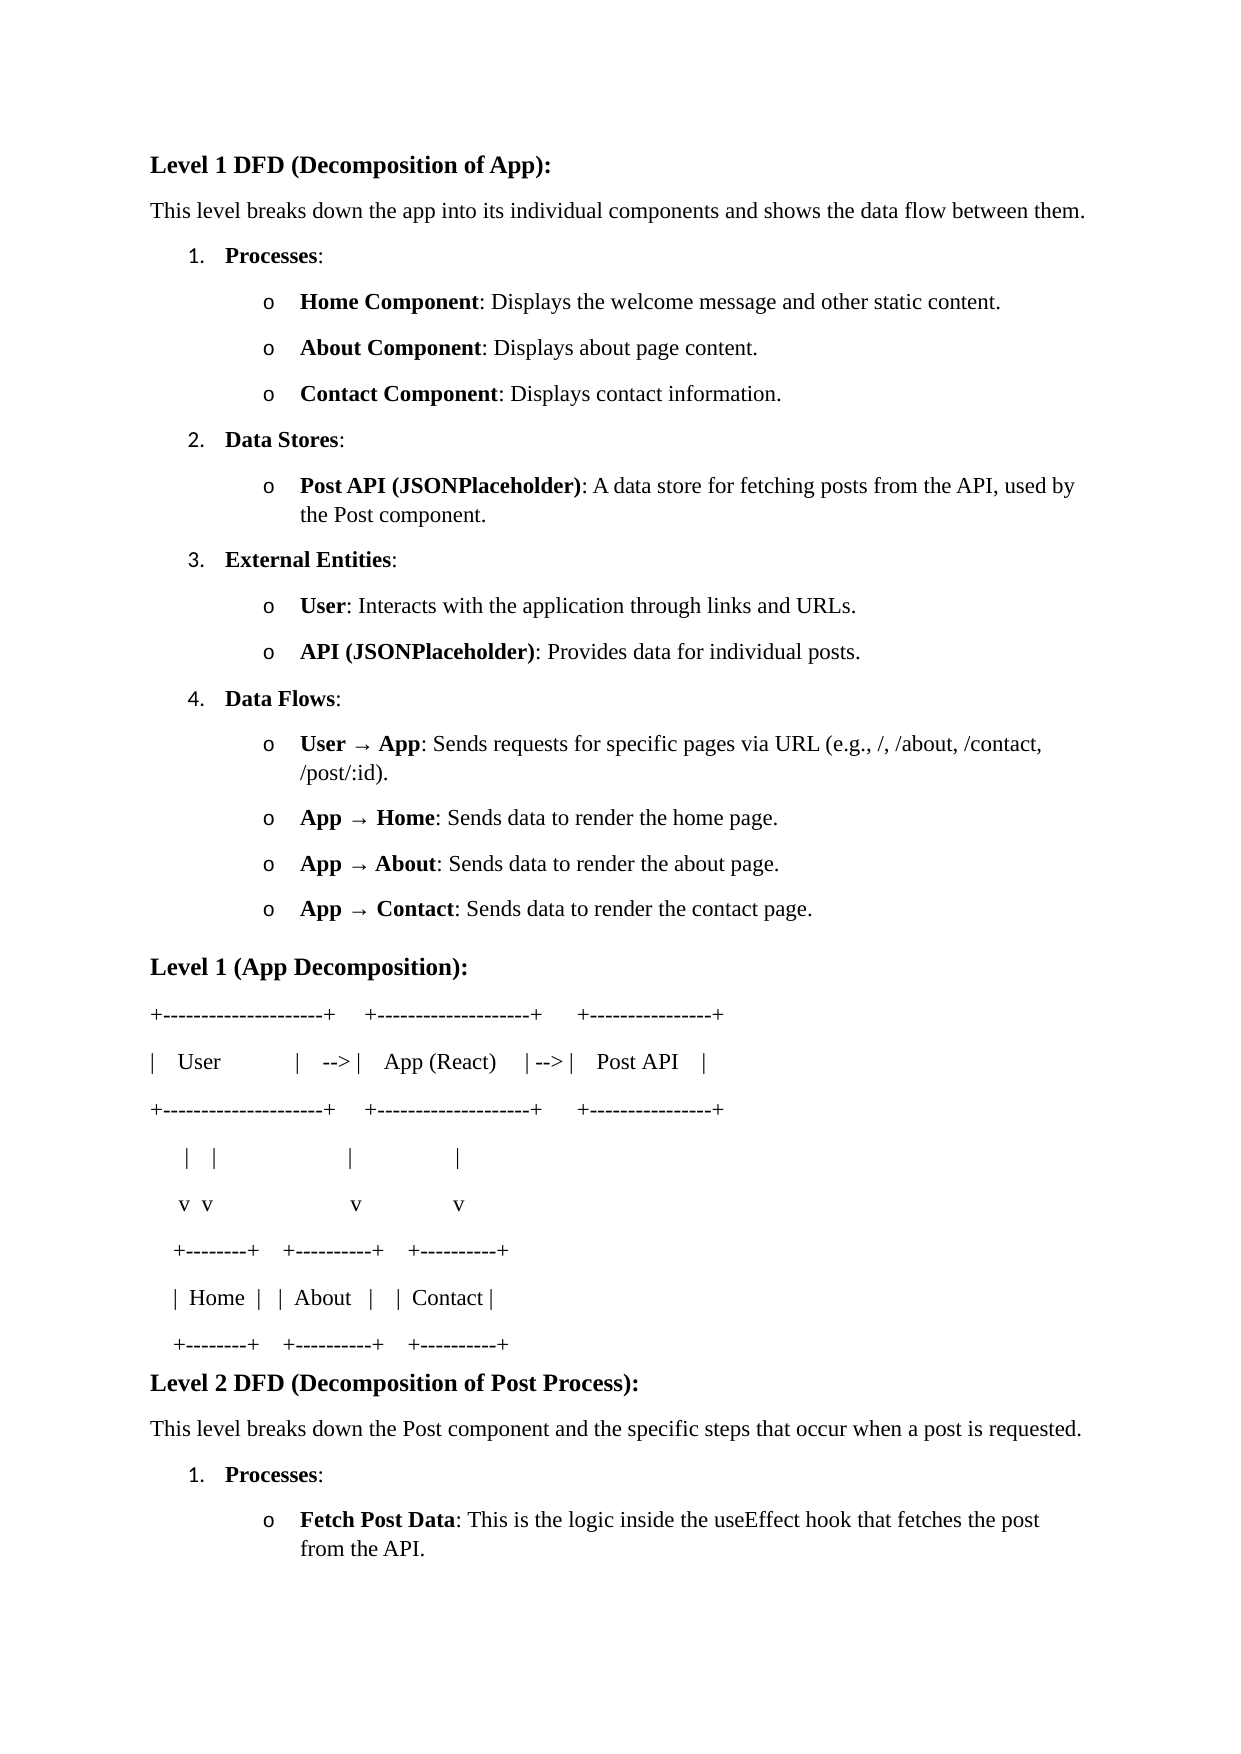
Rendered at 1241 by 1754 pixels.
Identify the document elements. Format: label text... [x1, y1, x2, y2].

list User: Interacts with the application through links and URLs. [262, 592, 1090, 619]
subtitle | Home | | About | | Contact | [150, 1284, 1090, 1311]
list About Component: Displays about page content. [262, 334, 1090, 361]
list Processes: [187, 242, 1090, 270]
subtitle +--------+ +----------+ +----------+ [150, 1332, 1090, 1358]
subtitle +---------------------+ +--------------------+ +----------------+ [150, 1001, 1090, 1028]
subtitle Level 1 (App Decomposition): [150, 952, 1090, 980]
subtitle +--------+ +----------+ +----------+ [150, 1237, 1090, 1263]
subtitle v v v v [150, 1190, 1090, 1216]
list Home Component: Displays the welcome message and other static content. [262, 288, 1090, 316]
list External Entities: [187, 546, 1090, 574]
list Contact Component: Displays contact information. [262, 380, 1090, 407]
subtitle | | | | [150, 1143, 1090, 1169]
list Processes: [187, 1460, 1090, 1488]
list Data Flows: [187, 684, 1090, 712]
subtitle +---------------------+ +--------------------+ +----------------+ [150, 1096, 1090, 1122]
list Fetch Post Data: This is the logic inside the useEffect hook that fetches the post from the API. [262, 1506, 1090, 1562]
list API (JSONPlaceholder): Provides data for individual posts. [262, 638, 1090, 665]
text This level breaks down the Post component and the specific steps that occur when a post is requested. [150, 1415, 1090, 1442]
text Level 2 DFD (Decomposition of Post Process): [150, 1368, 1090, 1397]
subtitle | User | --> | App (React) | --> | Post API | [150, 1048, 1090, 1075]
list App → Home: Sends data to render the home page. [262, 804, 1090, 831]
text Level 1 DFD (Decomposition of App): [150, 150, 1090, 179]
list App → About: Sends data to render the about page. [262, 849, 1090, 877]
list Data Stores: [187, 426, 1090, 453]
list App → Contact: Sends data to render the contact page. [262, 895, 1090, 923]
text This level breaks down the app into its individual components and shows the data flow between them. [150, 197, 1090, 223]
list User → App: Sends requests for specific pages via URL (e.g., /, /about, /contact, /post/:id). [262, 730, 1090, 786]
list Post API (JSONPlaceholder): A data store for fetching posts from the API, used by the Post component. [262, 472, 1090, 527]
